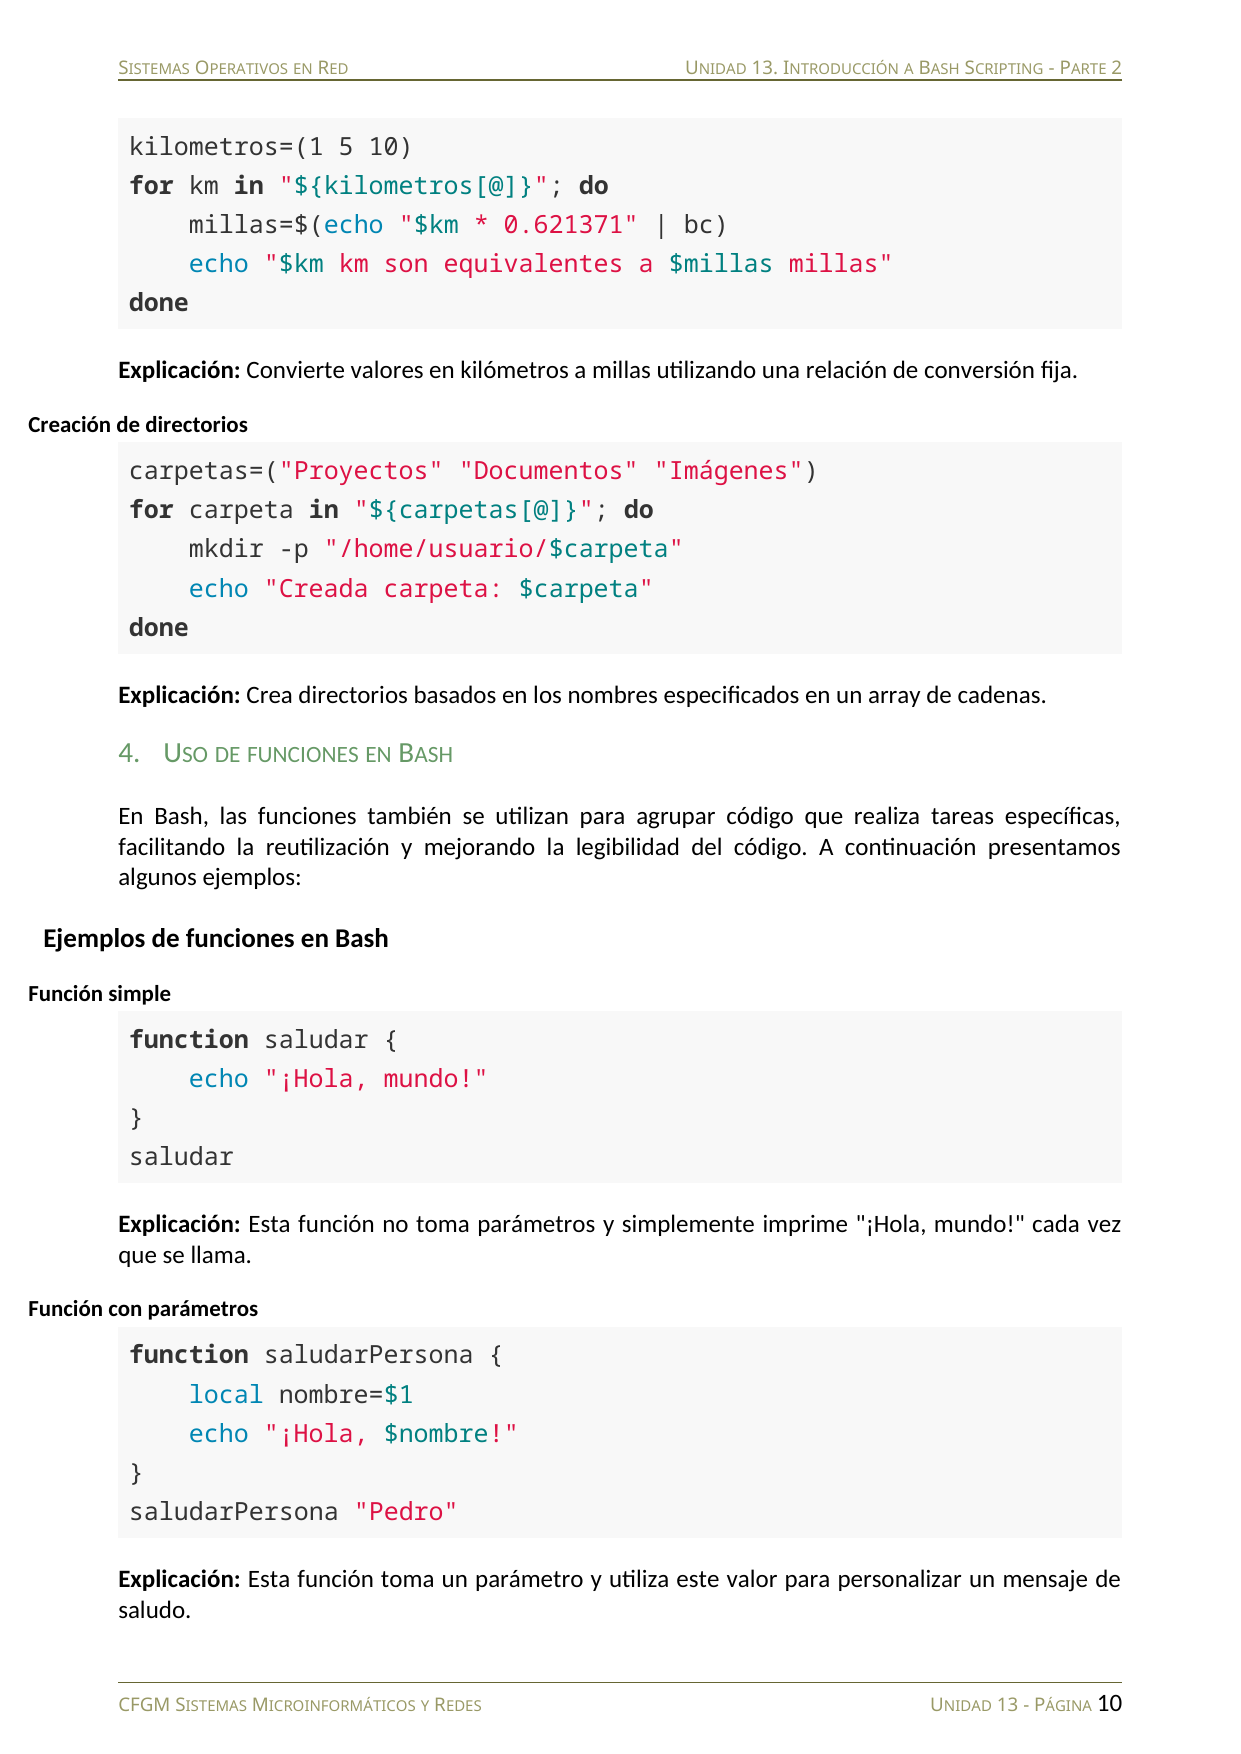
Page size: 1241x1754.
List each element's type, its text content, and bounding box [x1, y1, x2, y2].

subtitle Función con parámetros [28, 1294, 1122, 1322]
table_header kilometros=(1 5 10) for km in "${kilometros[@]}"; do millas=$(echo "$km * 0.621371" | bc) echo "$km km son equivalentes a $millas millas" done [118, 118, 1122, 329]
subtitle Ejemplos de funciones en Bash [43, 921, 1122, 954]
subtitle Uso de funciones en Bash [118, 734, 1122, 770]
text En Bash, las funciones también se utilizan para agrupar código que realiza tareas específicas, facilitando la reutilización y mejorando la legibilidad del código. A continuación presentamos algunos ejemplos: [118, 800, 1122, 892]
table_header function saludar { echo "¡Hola, mundo!" } saludar [118, 1011, 1122, 1183]
subtitle Creación de directorios [28, 410, 1122, 438]
table_header carpetas=("Proyectos" "Documentos" "Imágenes") for carpeta in "${carpetas[@]}"; do mkdir -p "/home/usuario/$carpeta" echo "Creada carpeta: $carpeta" done [118, 442, 1122, 654]
subtitle Función simple [28, 979, 1122, 1007]
table_header function saludarPersona { local nombre=$1 echo "¡Hola, $nombre!" } saludarPersona "Pedro" [118, 1327, 1122, 1538]
text Explicación: Convierte valores en kilómetros a millas utilizando una relación de conversión fija. [118, 354, 1122, 385]
text Explicación: Esta función no toma parámetros y simplemente imprime "¡Hola, mundo!" cada vez que se llama. [118, 1208, 1122, 1269]
text Explicación: Esta función toma un parámetro y utiliza este valor para personalizar un mensaje de saludo. [118, 1563, 1122, 1624]
text Explicación: Crea directorios basados en los nombres especificados en un array de cadenas. [118, 679, 1122, 709]
